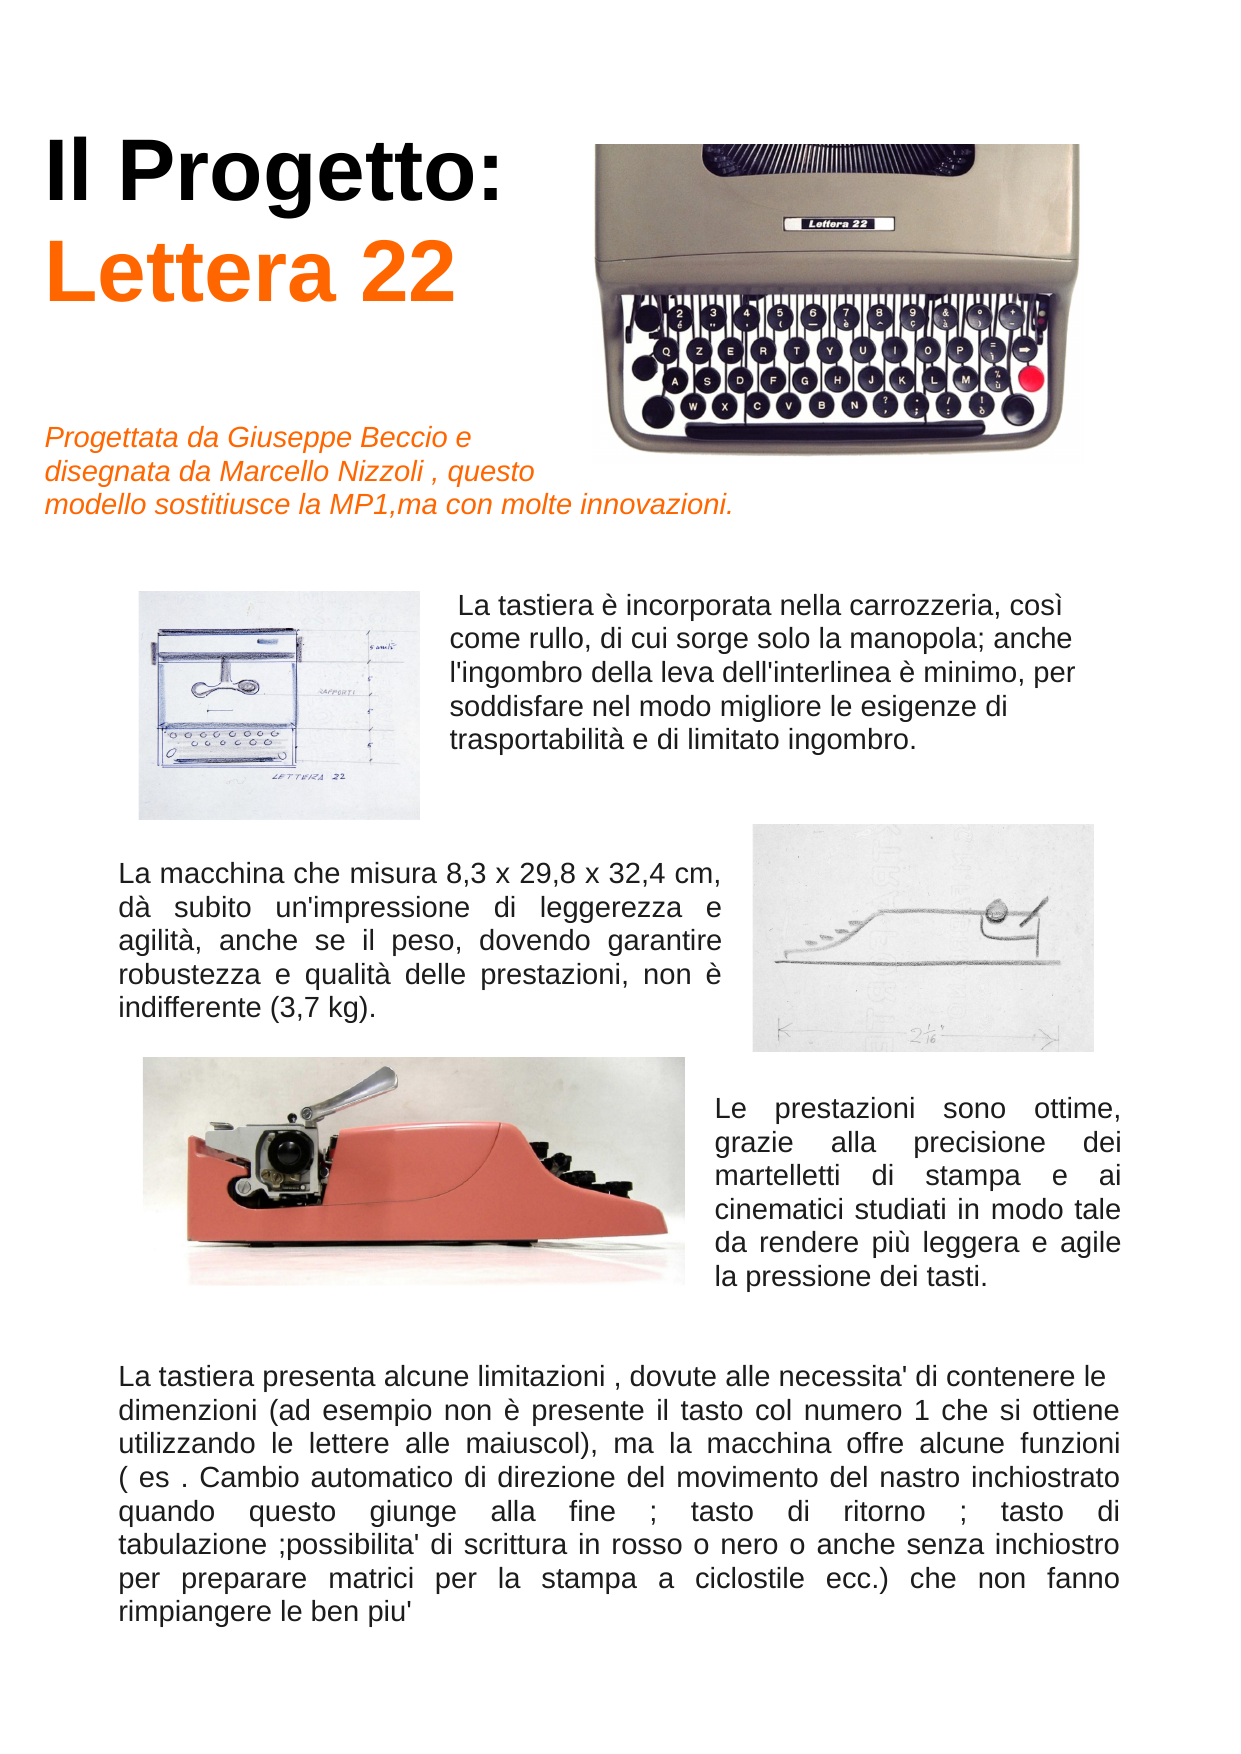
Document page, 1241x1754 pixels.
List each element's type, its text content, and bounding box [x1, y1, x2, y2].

picture [752, 824, 1094, 1052]
text La tastiera è incorporata nella carrozzeria, così come rullo, di cui sorge solo la manopola; anche l'ingombro della leva dell'interlinea è minimo, per soddisfare nel modo migliore le esigenze di [118, 588, 1122, 722]
text La macchina che misura 8,3 x 29,8 x 32,4 cm, dà subito un'impressione di leggerezza e agilità, anche se il peso, dovendo garantire robustezza e qualità delle prestazioni, non è indifferente (3,7 kg). [118, 856, 752, 1024]
text Lettera 22 [44, 219, 591, 319]
text Il Progetto: [44, 118, 1122, 219]
text trasportabilità e di limitato ingombro. [420, 722, 1122, 756]
text [1094, 856, 1122, 1024]
text Progettata da Giuseppe Beccio e disegnata da Marcello Nizzoli , questo modello sostitiusce la MP1,ma con molte innovazioni. [44, 420, 1122, 521]
text dimenzioni (ad esempio non è presente il tasto col numero 1 che si ottiene utilizzando le lettere alle maiuscol), ma la macchina offre alcune funzioni ( es . Cambio automatico di direzione del movimento del nastro inchiostrato quando questo giunge alla fine ; tasto di ritorno ; tasto di tabulazione ;possibilita' di scrittura in rosso o nero o anche senza inchiostro per preparare matrici per la stampa a ciclostile ecc.) che non fanno rimpiangere le ben piu' [118, 1393, 1122, 1628]
picture [142, 1057, 685, 1286]
text Le prestazioni sono ottime, grazie alla precisione dei martelletti di stampa e ai cinematici studiati in modo tale da rendere più leggera e agile la pressione dei tasti. [118, 1091, 1122, 1292]
text La tastiera presenta alcune limitazioni , dovute alle necessita' di contenere le [118, 1359, 1122, 1393]
text [1084, 219, 1122, 319]
picture [591, 144, 1084, 464]
picture [138, 591, 420, 820]
